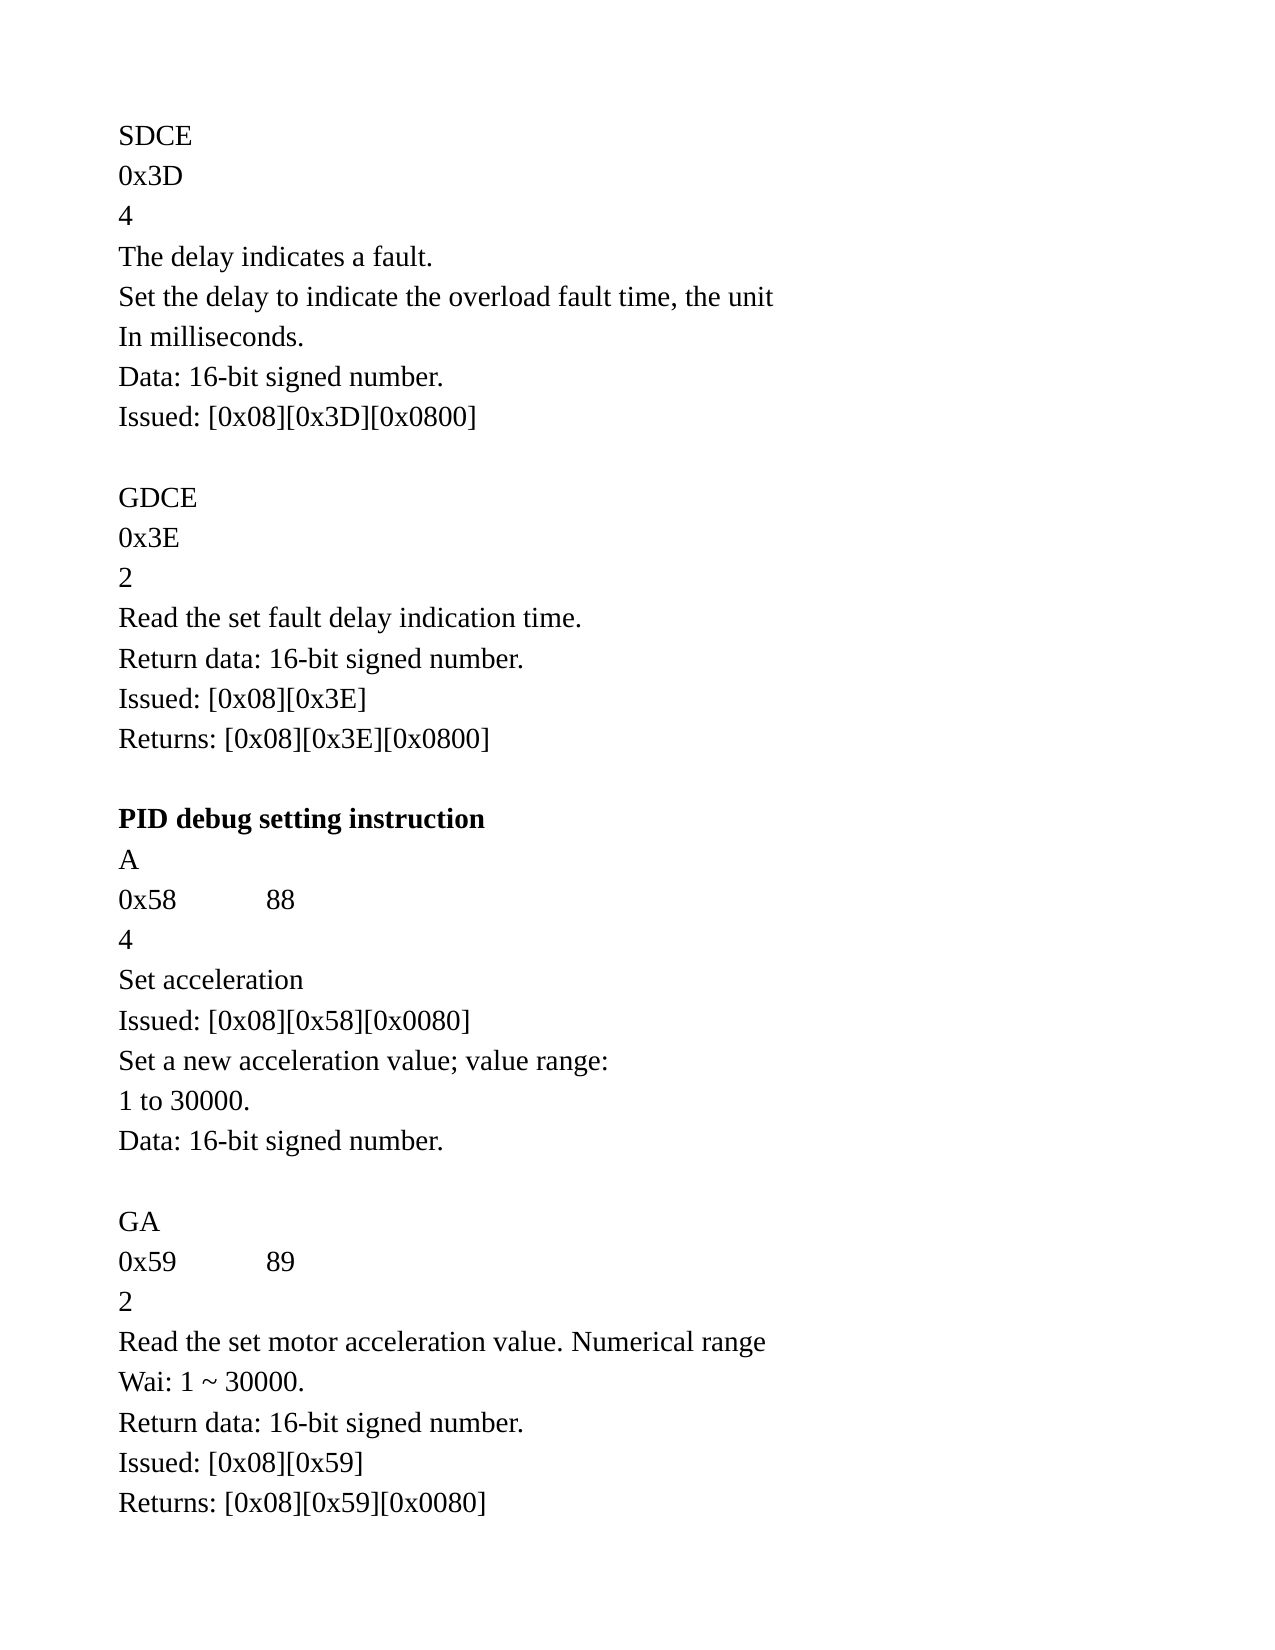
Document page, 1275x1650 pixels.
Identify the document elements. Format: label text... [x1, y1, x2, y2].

text Issued: [0x08][0x3D][0x0800] [118, 399, 1157, 433]
text Issued: [0x08][0x3E] [118, 681, 1157, 714]
text Issued: [0x08][0x59] [118, 1445, 1157, 1478]
text 0x3D [118, 158, 1157, 192]
text Set the delay to indicate the overload fault time, the unit [118, 279, 1157, 312]
text Set a new acceleration value; value range: [118, 1043, 1157, 1076]
text 2 [118, 1284, 1157, 1318]
text 4 [118, 198, 1157, 232]
text PID debug setting instruction [118, 802, 1157, 835]
text Returns: [0x08][0x59][0x0080] [118, 1485, 1157, 1519]
text 0x59 89 [118, 1244, 1157, 1277]
text 1 to 30000. [118, 1083, 1157, 1117]
text The delay indicates a fault. [118, 239, 1157, 272]
text Read the set fault delay indication time. [118, 601, 1157, 634]
text In milliseconds. [118, 319, 1157, 353]
text Data: 16-bit signed number. [118, 1123, 1157, 1157]
text GA [118, 1204, 1157, 1237]
text Set acceleration [118, 962, 1157, 996]
text Return data: 16-bit signed number. [118, 1405, 1157, 1438]
text Read the set motor acceleration value. Numerical range [118, 1324, 1157, 1358]
text SDCE [118, 118, 1157, 152]
text 4 [118, 922, 1157, 956]
text Return data: 16-bit signed number. [118, 641, 1157, 674]
text 0x58 88 [118, 882, 1157, 916]
text Data: 16-bit signed number. [118, 359, 1157, 393]
text Wai: 1 ~ 30000. [118, 1364, 1157, 1398]
text Issued: [0x08][0x58][0x0080] [118, 1003, 1157, 1036]
text GDCE [118, 480, 1157, 513]
text 0x3E [118, 520, 1157, 554]
text Returns: [0x08][0x3E][0x0800] [118, 721, 1157, 755]
text A [118, 842, 1157, 875]
text 2 [118, 560, 1157, 594]
